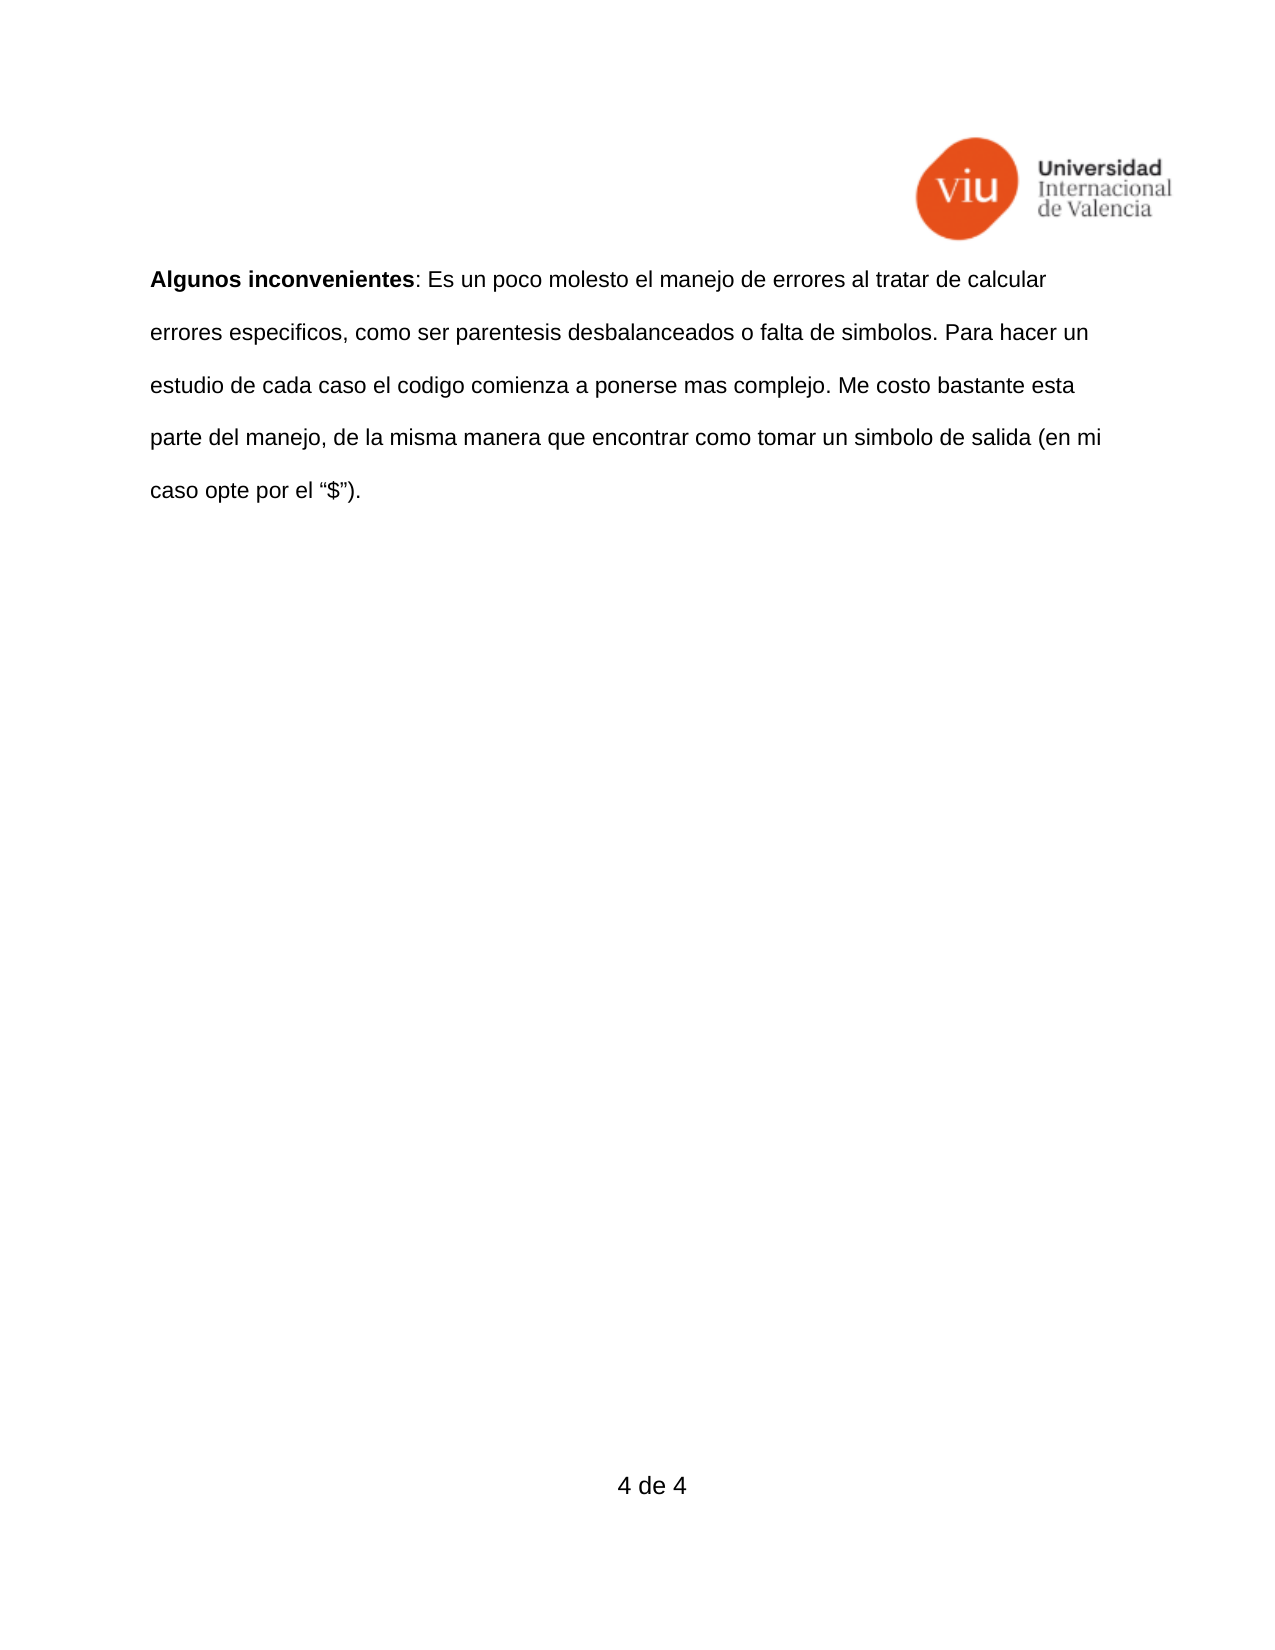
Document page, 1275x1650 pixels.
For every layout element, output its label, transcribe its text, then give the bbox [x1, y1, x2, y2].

picture [913, 134, 1175, 245]
text Algunos inconvenientes: Es un poco molesto el manejo de errores al tratar de calcular errores especificos, como ser parentesis desbalanceados o falta de simbolos. Para hacer un estudio de cada caso el codigo comienza a ponerse mas complejo. Me costo bastante esta parte del manejo, de la misma manera que encontrar como tomar un simbolo de salida (en mi caso opte por el “$”). [150, 266, 1125, 503]
